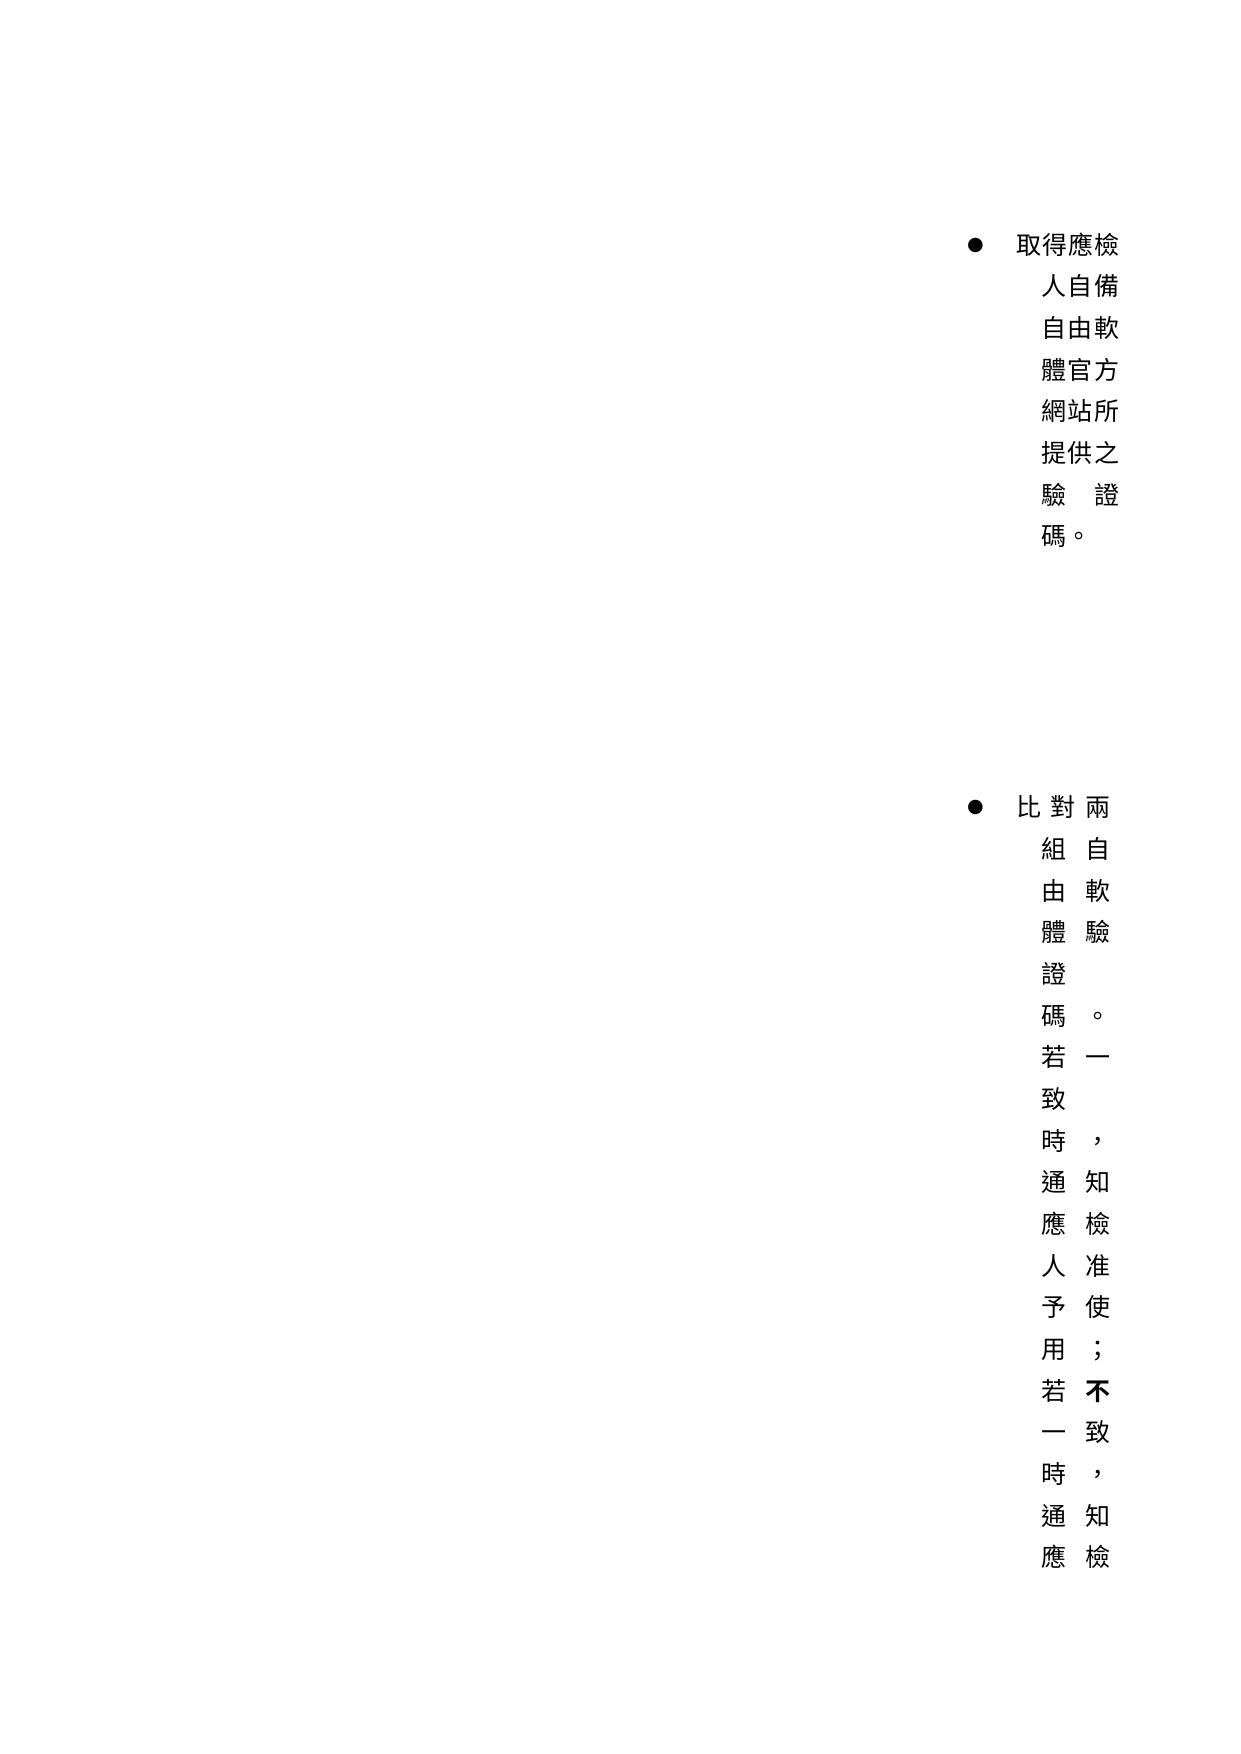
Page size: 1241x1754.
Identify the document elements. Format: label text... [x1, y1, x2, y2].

list 比對兩組自由軟體驗證碼。若一致時，通知應檢人准予使用；若不一致時，通知應檢 [966, 783, 1110, 1575]
list 取得應檢人自備自由軟體官方網站所提供之驗證碼。 [966, 221, 1119, 554]
